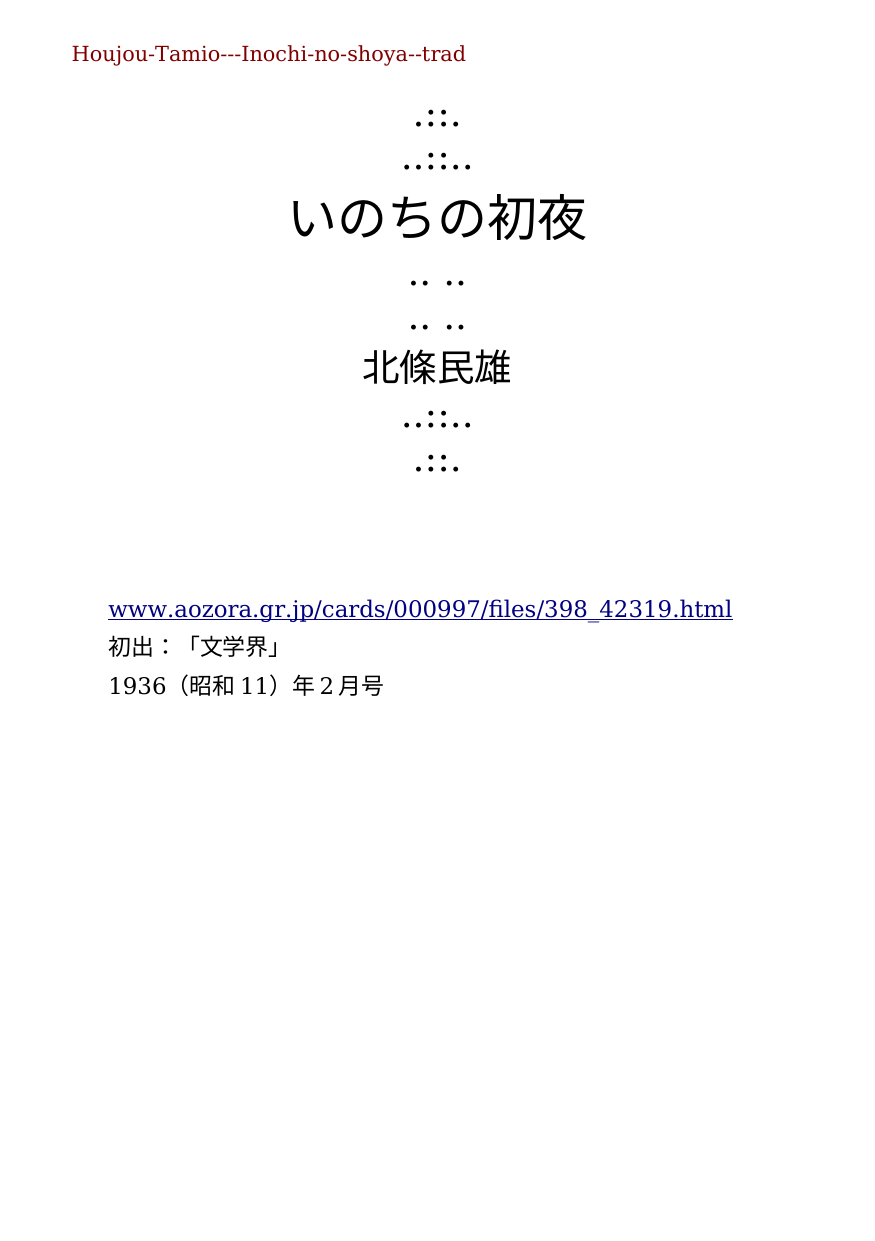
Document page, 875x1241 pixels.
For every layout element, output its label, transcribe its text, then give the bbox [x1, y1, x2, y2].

text 初出：「文学界」 [72, 629, 802, 662]
text www.aozora.gr.jp/cards/000997/files/398_42319.html [72, 596, 802, 623]
text 1936（昭和11）年2月号 [72, 668, 802, 701]
subtitle .::. ..::.. いのちの初夜 .. .. .. .. 北條民雄 ..::.. .::. [36, 91, 838, 480]
text Houjou-Tamio---Inochi-no-shoya--trad [71, 42, 803, 66]
